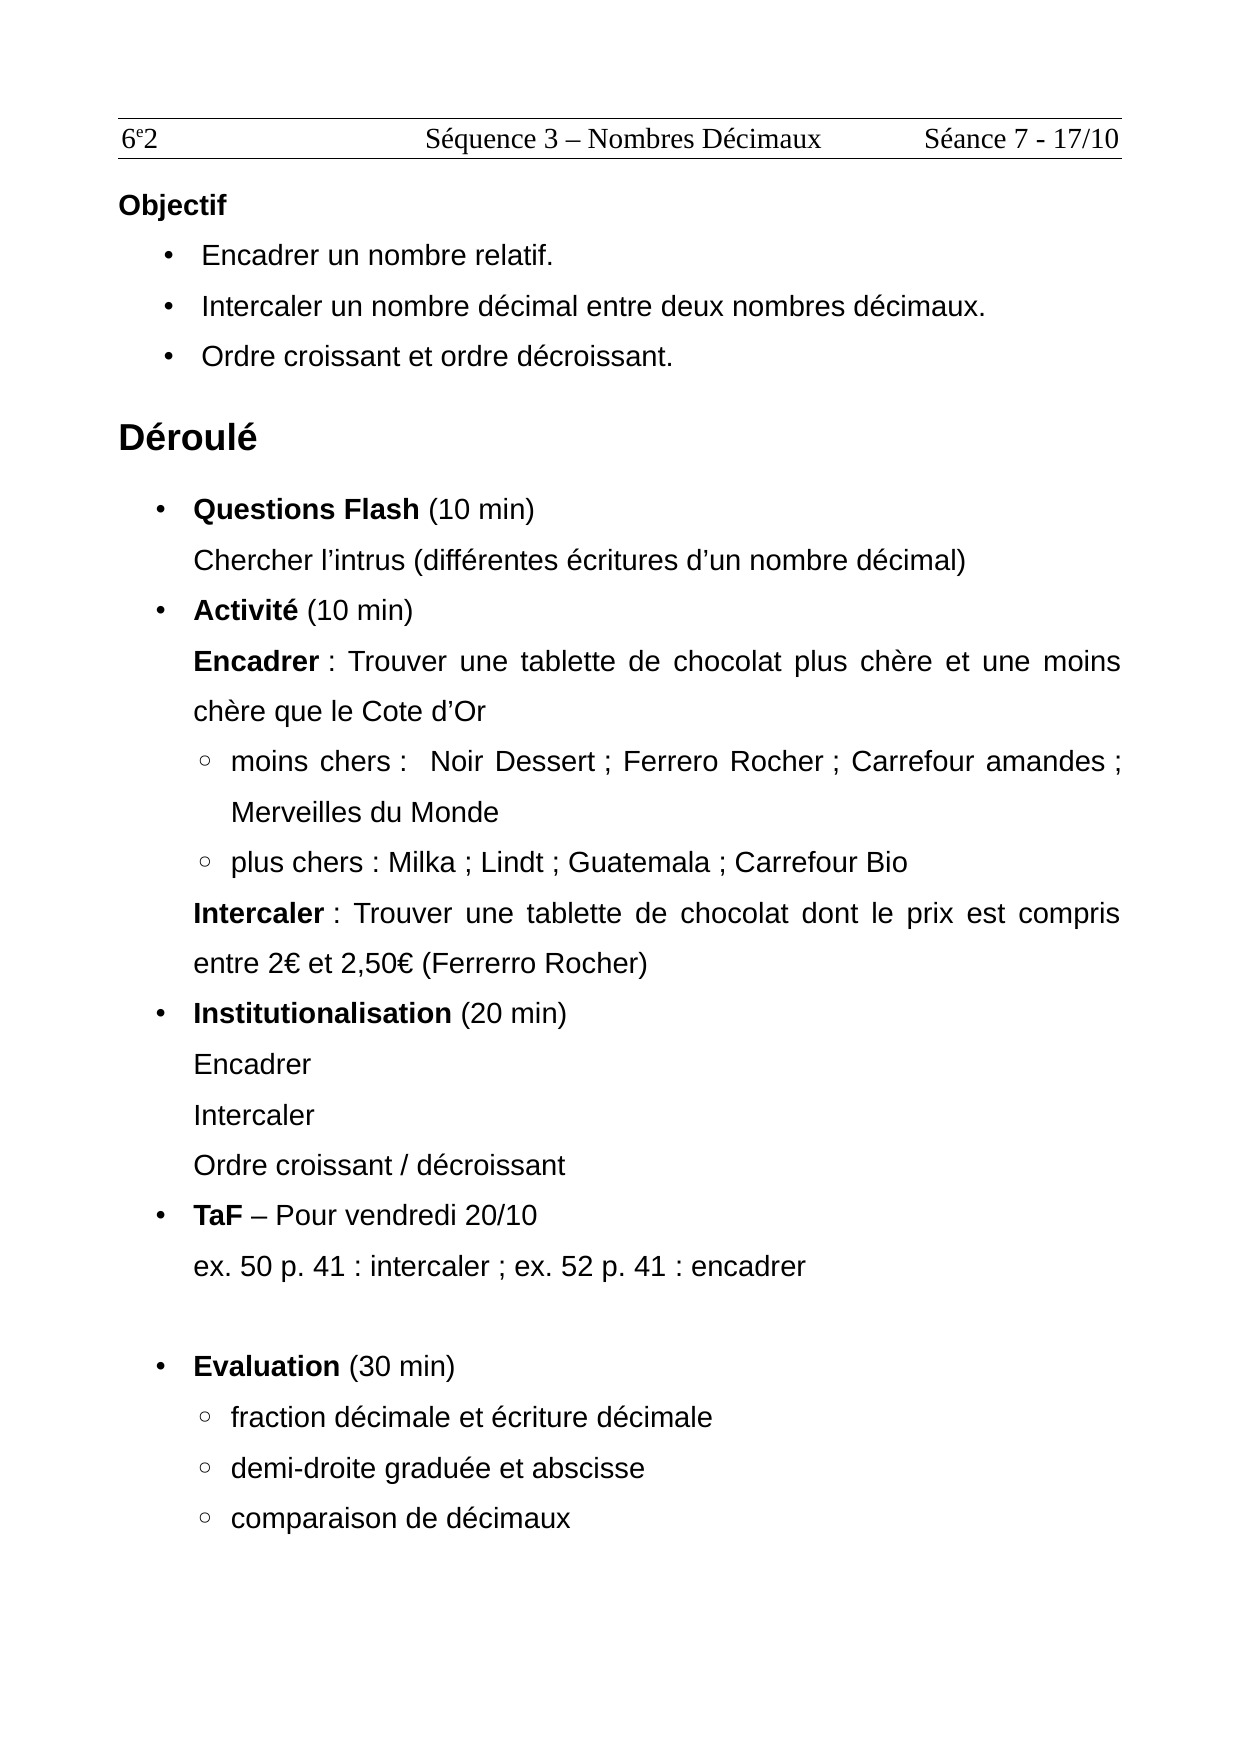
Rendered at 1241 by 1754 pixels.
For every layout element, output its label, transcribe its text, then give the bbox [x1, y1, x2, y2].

list comparaison de décimaux [193, 1501, 1122, 1535]
list Activité (10 min) [156, 593, 1122, 627]
list fraction décimale et écriture décimale [193, 1400, 1122, 1434]
list ex. 50 p. 41 : intercaler ; ex. 52 p. 41 : encadrer [156, 1249, 1122, 1282]
list Intercaler un nombre décimal entre deux nombres décimaux. [163, 289, 1122, 323]
list plus chers : Milka ; Lindt ; Guatemala ; Carrefour Bio [193, 845, 1122, 879]
list Institutionalisation (20 min) [156, 997, 1122, 1030]
list demi-droite graduée et abscisse [193, 1451, 1122, 1484]
list Questions Flash (10 min) [156, 492, 1122, 526]
list Chercher l’intrus (différentes écritures d’un nombre décimal) [156, 543, 1122, 576]
list Intercaler : Trouver une tablette de chocolat dont le prix est compris entre 2€ et 2,50€ (Ferrerro Rocher) [156, 896, 1122, 980]
text Objectif [118, 188, 1122, 221]
subtitle Déroulé [118, 415, 1122, 458]
list Ordre croissant / décroissant [156, 1148, 1122, 1181]
list Encadrer [156, 1047, 1122, 1081]
list Encadrer : Trouver une tablette de chocolat plus chère et une moins chère que le Cote d’Or [156, 644, 1122, 728]
list TaF – Pour vendredi 20/10 [156, 1198, 1122, 1232]
list moins chers : Noir Dessert ; Ferrero Rocher ; Carrefour amandes ; Merveilles du Monde [193, 744, 1122, 828]
list Ordre croissant et ordre décroissant. [163, 339, 1122, 373]
list Evaluation (30 min) [156, 1349, 1122, 1383]
list Intercaler [156, 1097, 1122, 1131]
list Encadrer un nombre relatif. [163, 238, 1122, 272]
